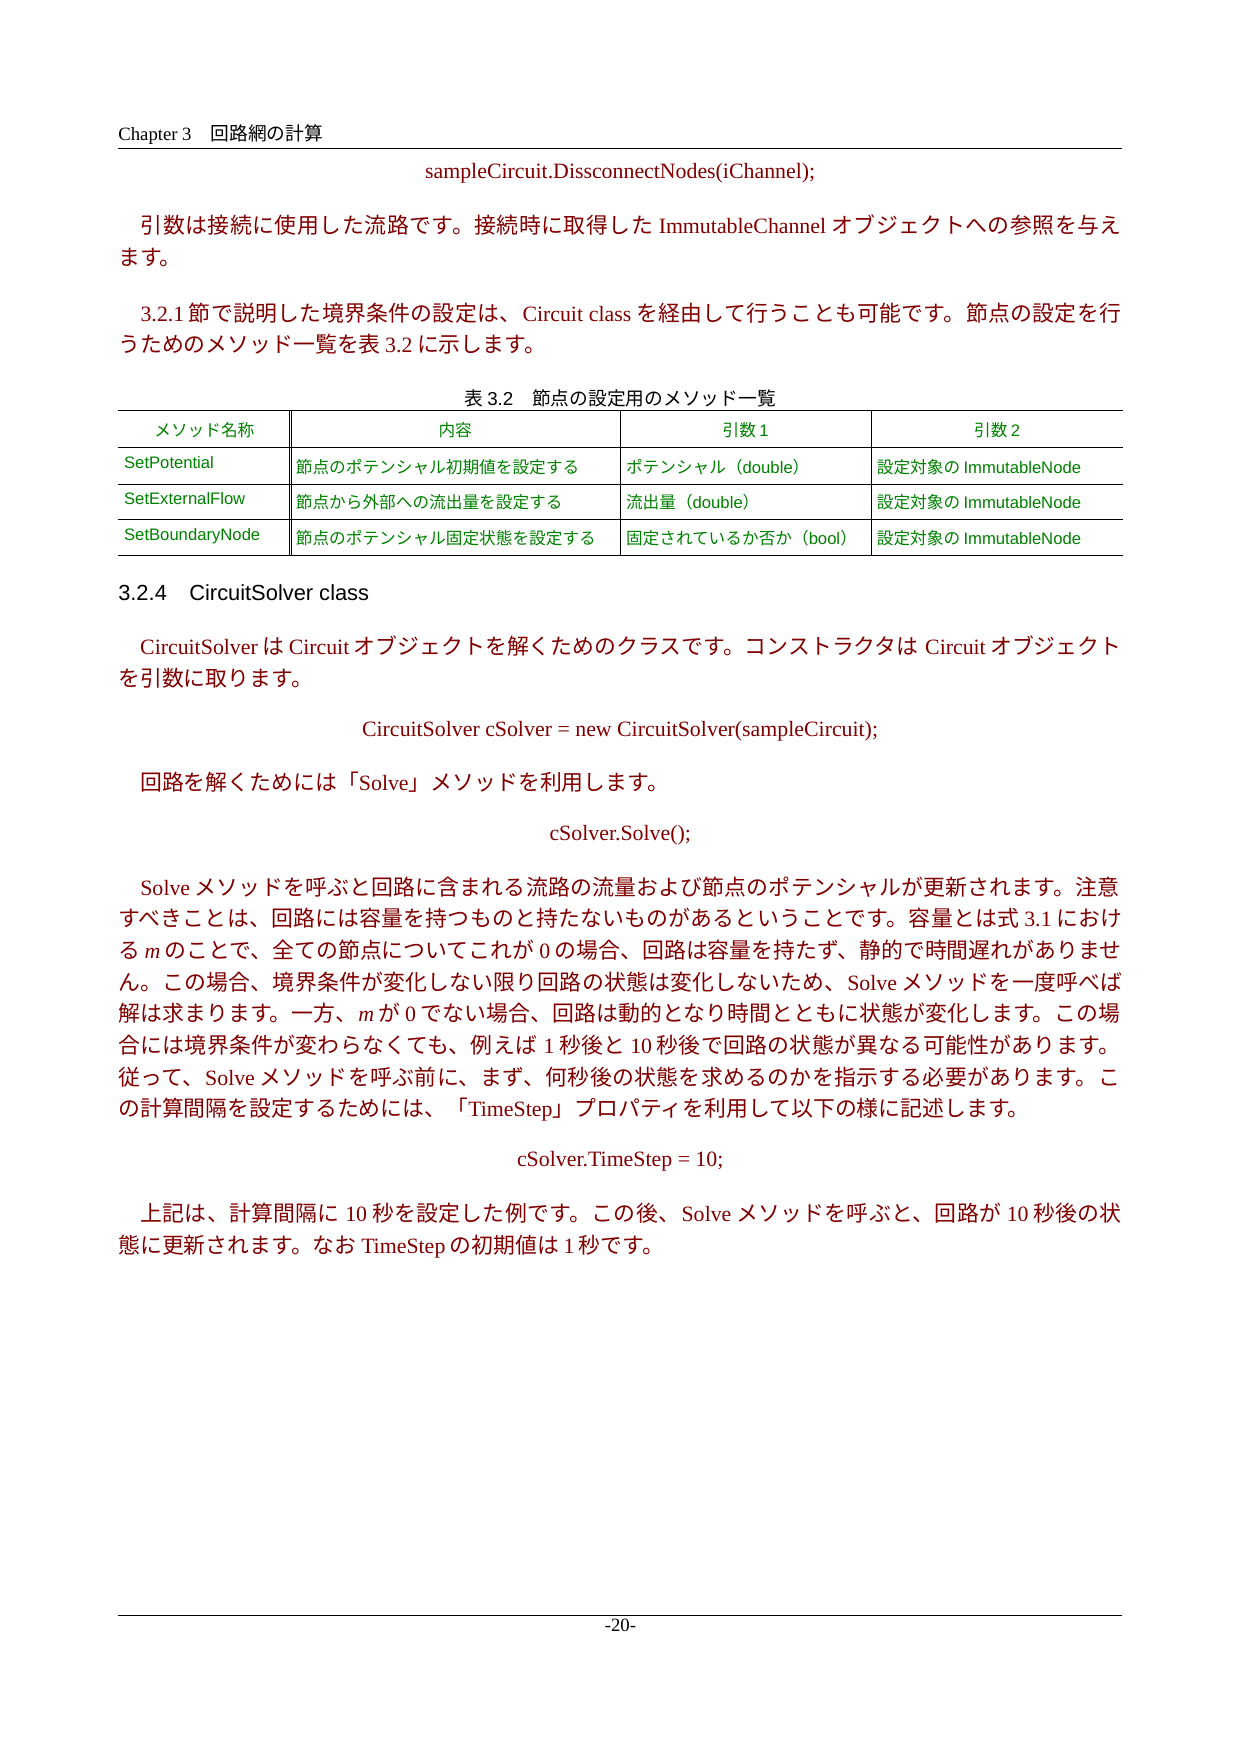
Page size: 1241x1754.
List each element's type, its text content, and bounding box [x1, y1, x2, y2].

table_cell SetExternalFlow [118, 485, 289, 519]
table_header 引数2 [872, 411, 1123, 447]
text Solveメソッドを呼ぶと回路に含まれる流路の流量および節点のポテンシャルが更新されます。注意すべきことは、回路には容量を持つものと持たないものがあるということです。容量とは式3.1におけるmのことで、全ての節点についてこれが0の場合、回路は容量を持たず、静的で時間遅れがありません。この場合、境界条件が変化しない限り回路の状態は変化しないため、Solveメソッドを一度呼べば解は求まります。一方、mが0でない場合、回路は動的となり時間とともに状態が変化します。この場合には境界条件が変わらなくても、例えば1秒後と10秒後で回路の状態が異なる可能性があります。従って、Solveメソッドを呼ぶ前に、まず、何秒後の状態を求めるのかを指示する必要があります。この計算間隔を設定するためには、「TimeStep」プロパティを利用して以下の様に記述します。 [118, 870, 1122, 1123]
text cSolver.TimeStep = 10; [118, 1147, 1122, 1172]
table_cell 設定対象のImmutableNode [872, 485, 1123, 519]
table_header メソッド名称 [118, 411, 289, 447]
table_cell SetPotential [118, 448, 289, 484]
text sampleCircuit.DissconnectNodes(iChannel); [118, 159, 1122, 184]
table_cell 節点のポテンシャル固定状態を設定する [292, 520, 620, 555]
table_cell 流出量（double） [621, 485, 871, 519]
text 3.2.1節で説明した境界条件の設定は、Circuit classを経由して行うことも可能です。節点の設定を行うためのメソッド一覧を表3.2に示します。 [118, 296, 1122, 359]
table_cell 設定対象のImmutableNode [872, 520, 1123, 555]
text 引数は接続に使用した流路です。接続時に取得したImmutableChannelオブジェクトへの参照を与えます。 [118, 208, 1122, 271]
table_cell 節点のポテンシャル初期値を設定する [292, 448, 620, 484]
text 表3.2 節点の設定用のメソッド一覧 [118, 383, 1122, 410]
text CircuitSolver cSolver = new CircuitSolver(sampleCircuit); [118, 717, 1122, 741]
table_cell 設定対象のImmutableNode [872, 448, 1123, 484]
table_cell SetBoundaryNode [118, 520, 289, 555]
table_header 内容 [292, 411, 620, 447]
text 回路を解くためには「Solve」メソッドを利用します。 [118, 765, 1122, 797]
table_cell ポテンシャル（double） [621, 448, 871, 484]
table_header 引数1 [621, 411, 871, 447]
table_cell 節点から外部への流出量を設定する [292, 485, 620, 519]
table_cell 固定されているか否か（bool） [621, 520, 871, 555]
text 上記は、計算間隔に10秒を設定した例です。この後、Solveメソッドを呼ぶと、回路が10秒後の状態に更新されます。なおTimeStepの初期値は1秒です。 [118, 1196, 1122, 1259]
text cSolver.Solve(); [118, 821, 1122, 846]
text CircuitSolverはCircuitオブジェクトを解くためのクラスです。コンストラクタはCircuitオブジェクトを引数に取ります。 [118, 629, 1122, 692]
subtitle CircuitSolver class [118, 580, 1122, 605]
